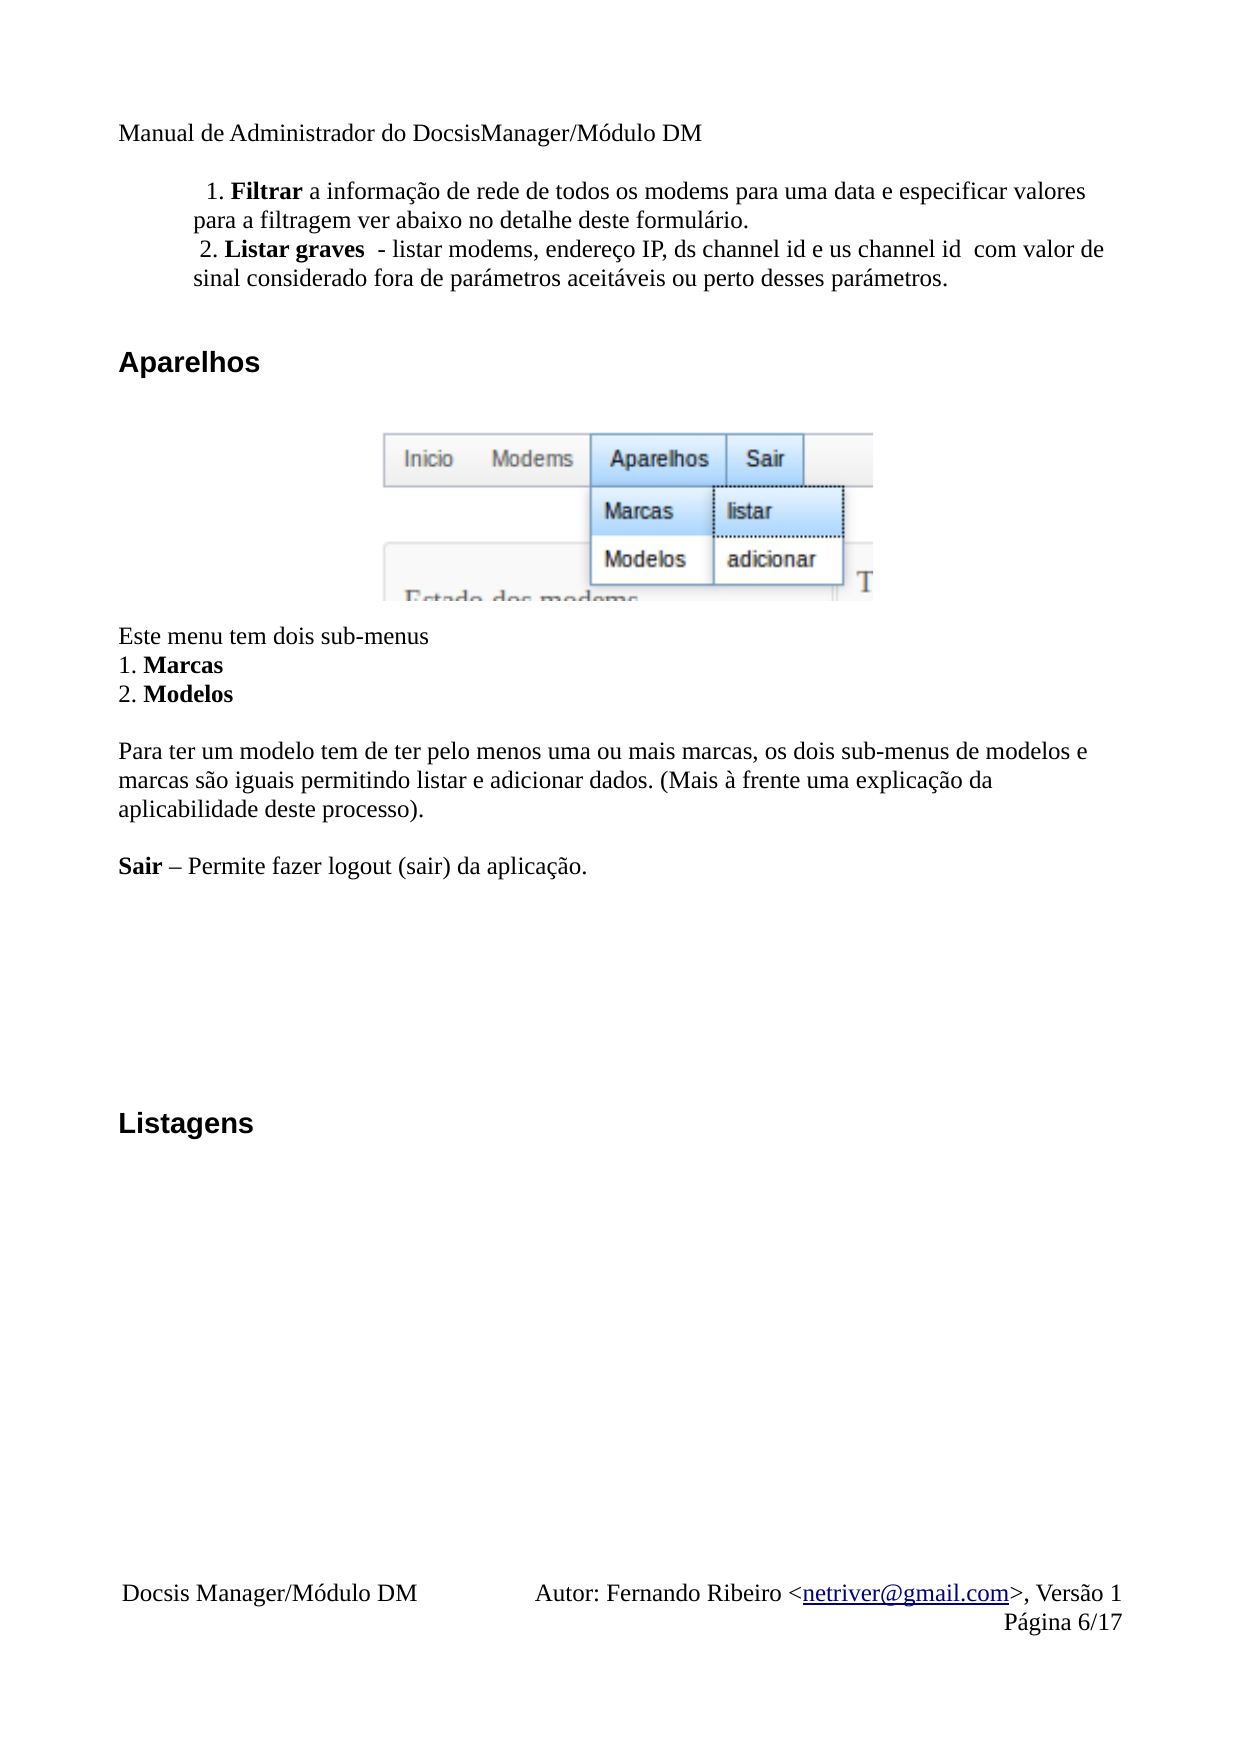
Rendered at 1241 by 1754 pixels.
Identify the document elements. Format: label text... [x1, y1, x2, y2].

text Este menu tem dois sub-menus 1. Marcas 2. Modelos Para ter um modelo tem de ter pelo menos uma ou mais marcas, os dois sub-menus de modelos e marcas são iguais permitindo listar e adicionar dados. (Mais à frente uma explicação da aplicabilidade deste processo). [118, 621, 1122, 822]
subtitle Aparelhos [118, 345, 1122, 379]
text Sair – Permite fazer logout (sair) da aplicação. [118, 851, 1122, 880]
list 1. Filtrar a informação de rede de todos os modems para uma data e especificar valores para a filtragem ver abaixo no detalhe deste formulário. 2. Listar graves - listar modems, endereço IP, ds channel id e us channel id com valor de sinal considerado fora de parámetros aceitáveis ou perto desses parámetros. [156, 176, 1122, 291]
subtitle Listagens [118, 1106, 1122, 1140]
picture [367, 420, 874, 601]
